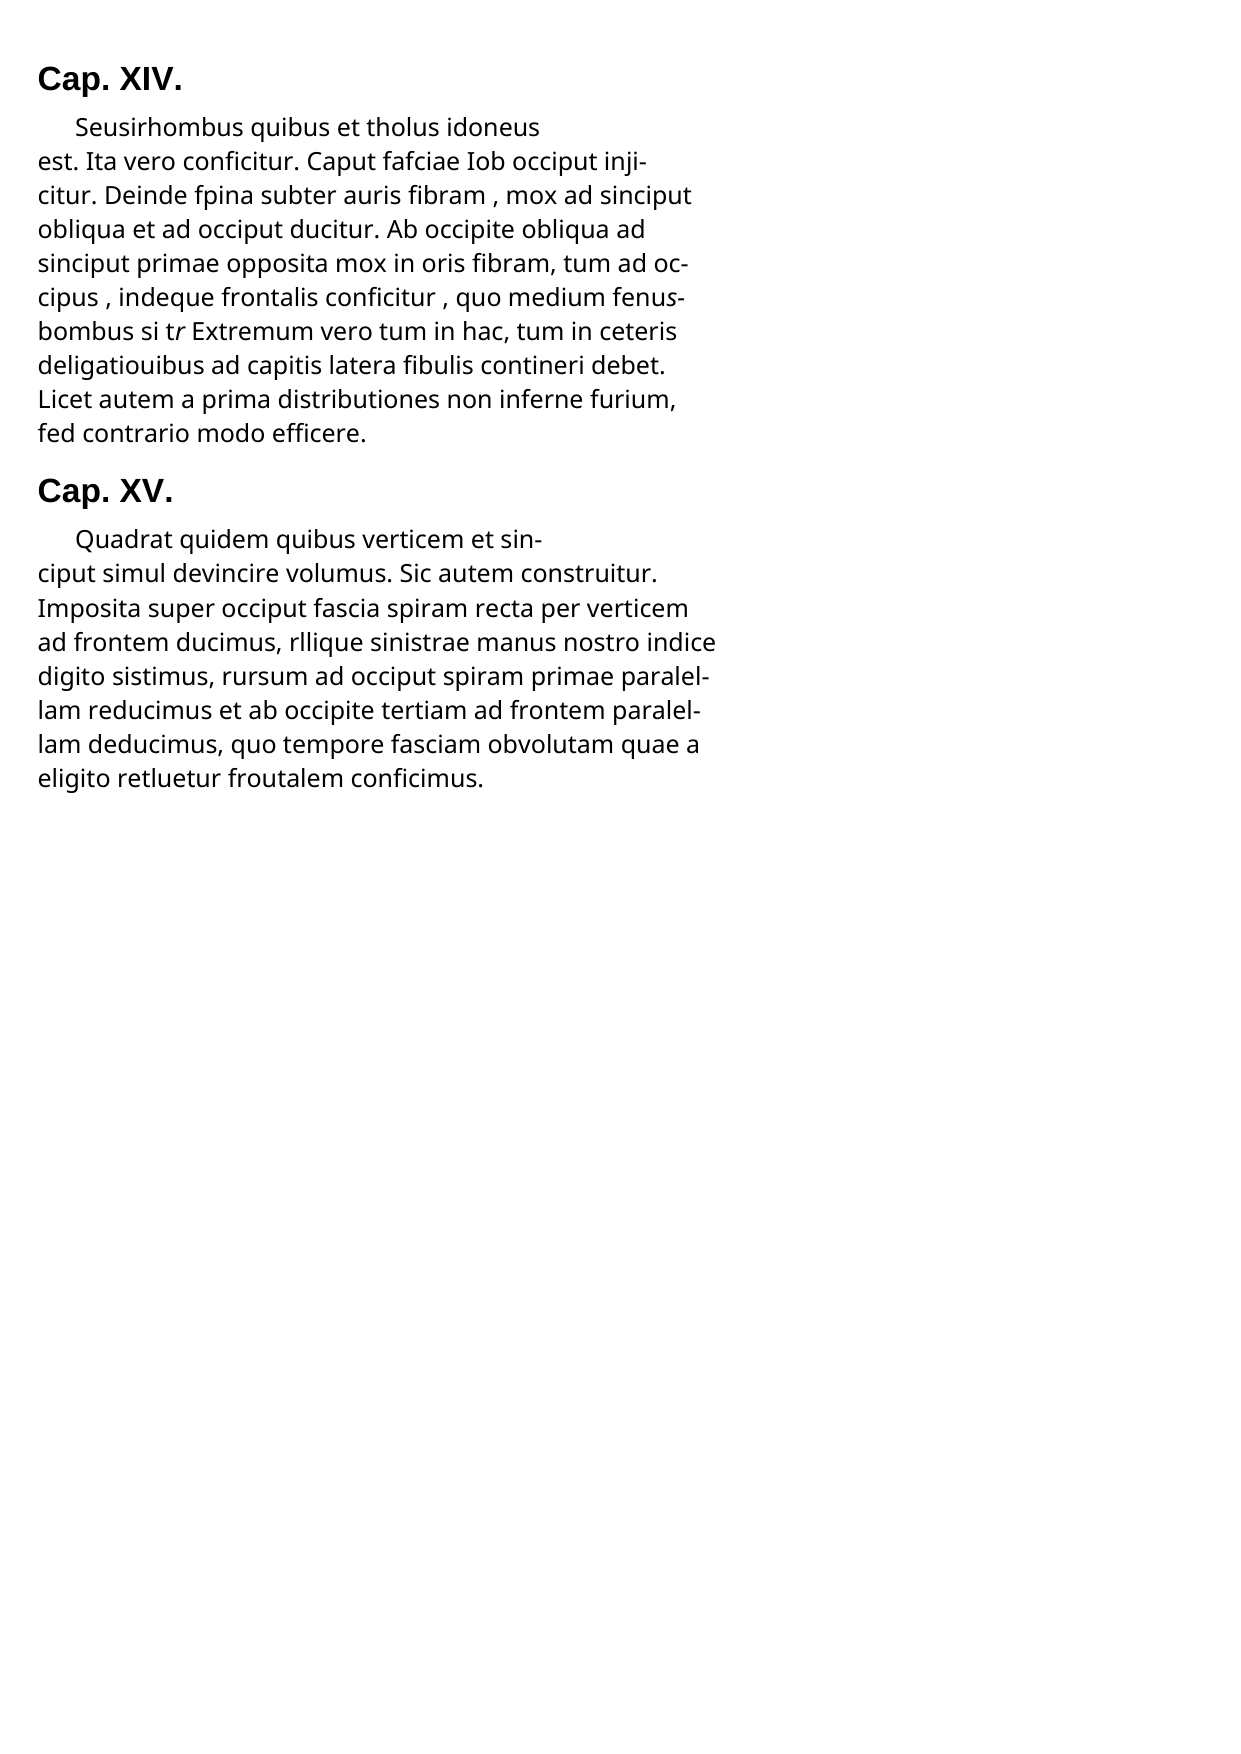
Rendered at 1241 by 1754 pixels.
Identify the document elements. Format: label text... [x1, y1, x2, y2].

subtitle Cap. XIV. [37, 58, 1203, 97]
text Seusirhombus quibus et tholus idoneus est. Ita vero conficitur. Caput fafciae Iob occiput inji- citur. Deinde fpina subter auris fibram , mox ad sinciput obliqua et ad occiput ducitur. Ab occipite obliqua ad sinciput primae opposita mox in oris fibram, tum ad oc- cipus , indeque frontalis conficitur , quo medium fenus- bombus si tr Extremum vero tum in hac, tum in ceteris deligatiouibus ad capitis latera fibulis contineri debet. Licet autem a prima distributiones non inferne furium, fed contrario modo efficere. [37, 109, 1203, 450]
subtitle Cap. XV. [37, 471, 1203, 509]
text Quadrat quidem quibus verticem et sin- ciput simul devincire volumus. Sic autem construitur. Imposita super occiput fascia spiram recta per verticem ad frontem ducimus, rllique sinistrae manus nostro indice digito sistimus, rursum ad occiput spiram primae paralel- lam reducimus et ab occipite tertiam ad frontem paralel- lam deducimus, quo tempore fasciam obvolutam quae a eligito retluetur froutalem conficimus. [37, 522, 1203, 794]
